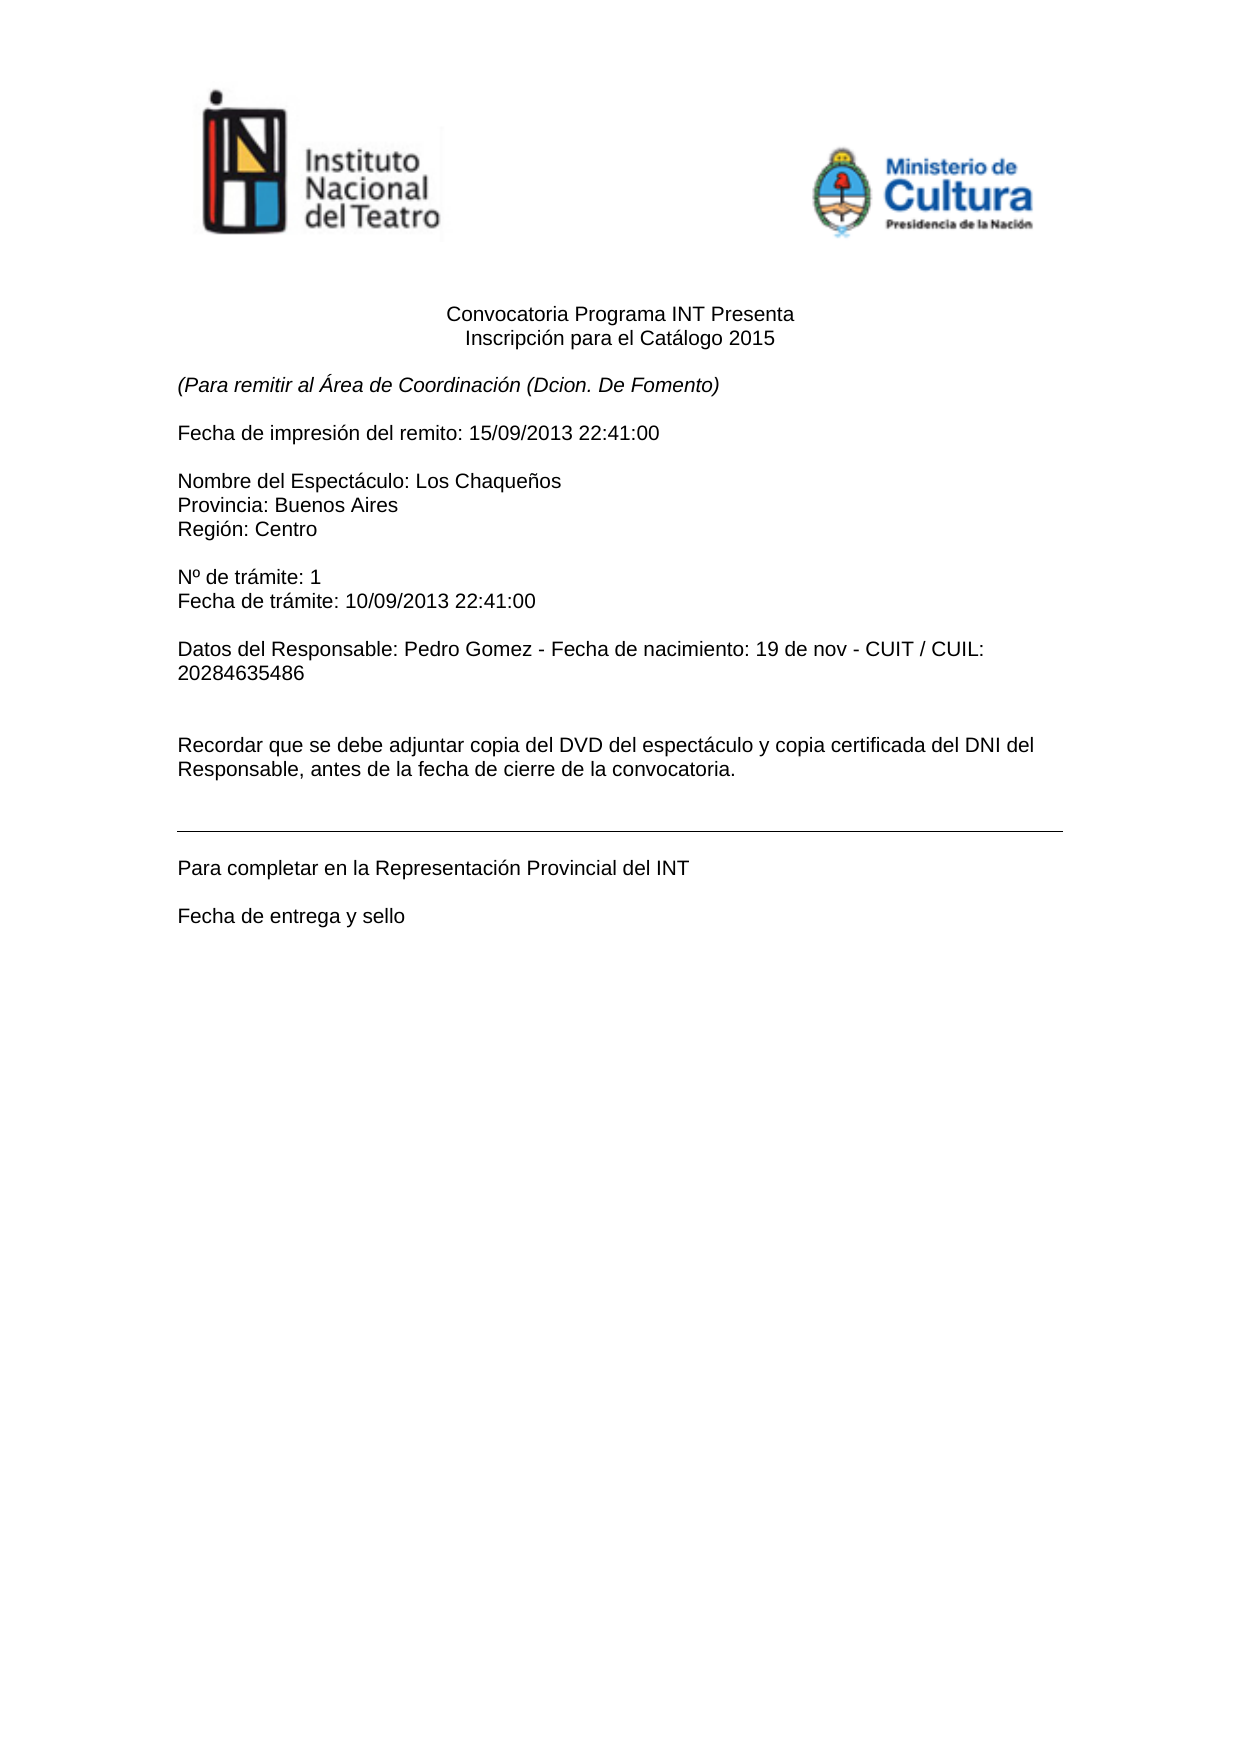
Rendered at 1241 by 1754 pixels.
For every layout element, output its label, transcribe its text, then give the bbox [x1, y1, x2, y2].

text Nº de trámite: 1 [177, 565, 1063, 589]
text Para completar en la Representación Provincial del INT [177, 856, 1063, 880]
text Región: Centro [177, 517, 1063, 541]
text (Para remitir al Área de Coordinación (Dcion. De Fomento) [177, 373, 1063, 397]
text Fecha de impresión del remito: 15/09/2013 22:41:00 [177, 421, 1063, 445]
text Fecha de trámite: 10/09/2013 22:41:00 [177, 589, 1063, 613]
text Provincia: Buenos Aires [177, 493, 1063, 517]
text Recordar que se debe adjuntar copia del DVD del espectáculo y copia certificada del DNI del Responsable, antes de la fecha de cierre de la convocatoria. [177, 733, 1063, 781]
picture [798, 141, 1048, 242]
text Fecha de entrega y sello [177, 904, 1063, 928]
picture [192, 81, 519, 242]
text Nombre del Espectáculo: Los Chaqueños [177, 469, 1063, 493]
text Convocatoria Programa INT Presenta [177, 301, 1063, 325]
text Inscripción para el Catálogo 2015 [177, 325, 1063, 349]
text Datos del Responsable: Pedro Gomez - Fecha de nacimiento: 19 de nov - CUIT / CUIL: 20284635486 [177, 637, 1063, 685]
